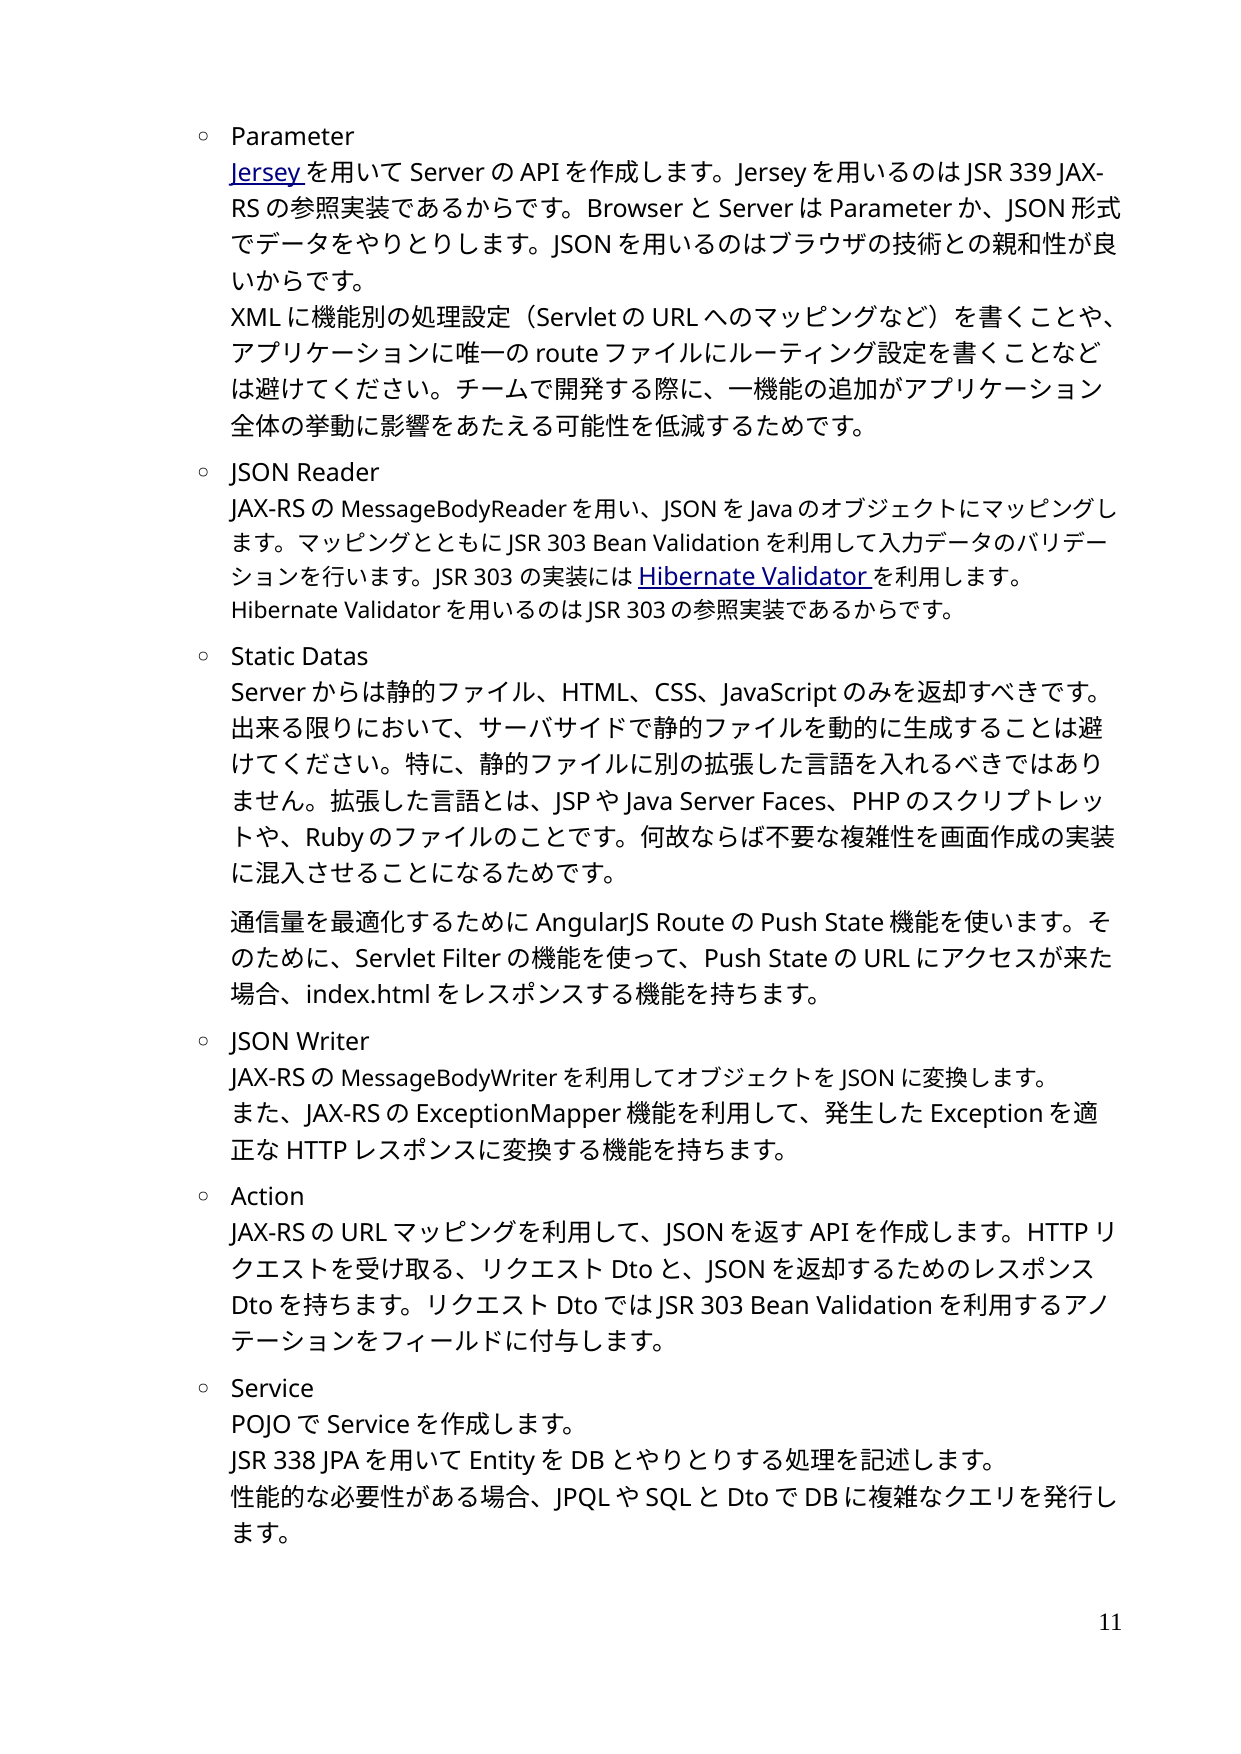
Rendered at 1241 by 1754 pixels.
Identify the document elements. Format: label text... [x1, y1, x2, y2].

list Service POJOでServiceを作成します。 JSR 338 JPAを用いてEntityをDBとやりとりする処理を記述します。 性能的な必要性がある場合、JPQLやSQLとDtoでDBに複雑なクエリを発行します。 [193, 1370, 1122, 1549]
list Parameter Jerseyを用いてServerのAPIを作成します。Jerseyを用いるのはJSR 339 JAX-RSの参照実装であるからです。BrowserとServerはParameterか、JSON形式でデータをやりとりします。JSONを用いるのはブラウザの技術との親和性が良いからです。 XMLに機能別の処理設定（ServletのURLへのマッピングなど）を書くことや、アプリケーションに唯一のrouteファイルにルーティング設定を書くことなどは避けてください。チームで開発する際に、一機能の追加がアプリケーション全体の挙動に影響をあたえる可能性を低減するためです。 [193, 118, 1122, 442]
list Static Datas Serverからは静的ファイル、HTML、CSS、JavaScriptのみを返却すべきです。出来る限りにおいて、サーバサイドで静的ファイルを動的に生成することは避けてください。特に、静的ファイルに別の拡張した言語を入れるべきではありません。拡張した言語とは、JSPやJava Server Faces、PHPのスクリプトレットや、Rubyのファイルのことです。何故ならば不要な複雑性を画面作成の実装に混入させることになるためです。 [193, 638, 1122, 890]
list Action JAX-RSのURLマッピングを利用して、JSONを返すAPIを作成します。HTTPリクエストを受け取る、リクエストDtoと、JSONを返却するためのレスポンスDtoを持ちます。リクエストDtoではJSR 303 Bean Validationを利用するアノテーションをフィールドに付与します。 [193, 1179, 1122, 1358]
list JSON Reader JAX-RSのMessageBodyReaderを用い、JSONをJavaのオブジェクトにマッピングします。マッピングとともにJSR 303 Bean Validationを利用して入力データのバリデーションを行います。JSR 303 の実装にはHibernate Validatorを利用します。Hibernate Validatorを用いるのはJSR 303の参照実装であるからです。 [193, 455, 1122, 626]
list 通信量を最適化するためにAngularJS RouteのPush State機能を使います。そのために、Servlet Filterの機能を使って、Push StateのURLにアクセスが来た場合、index.htmlをレスポンスする機能を持ちます。 [193, 902, 1122, 1011]
list JSON Writer JAX-RSのMessageBodyWriterを利用してオブジェクトをJSONに変換します。 また、JAX-RSのExceptionMapper機能を利用して、発生したExceptionを適正なHTTPレスポンスに変換する機能を持ちます。 [193, 1023, 1122, 1166]
